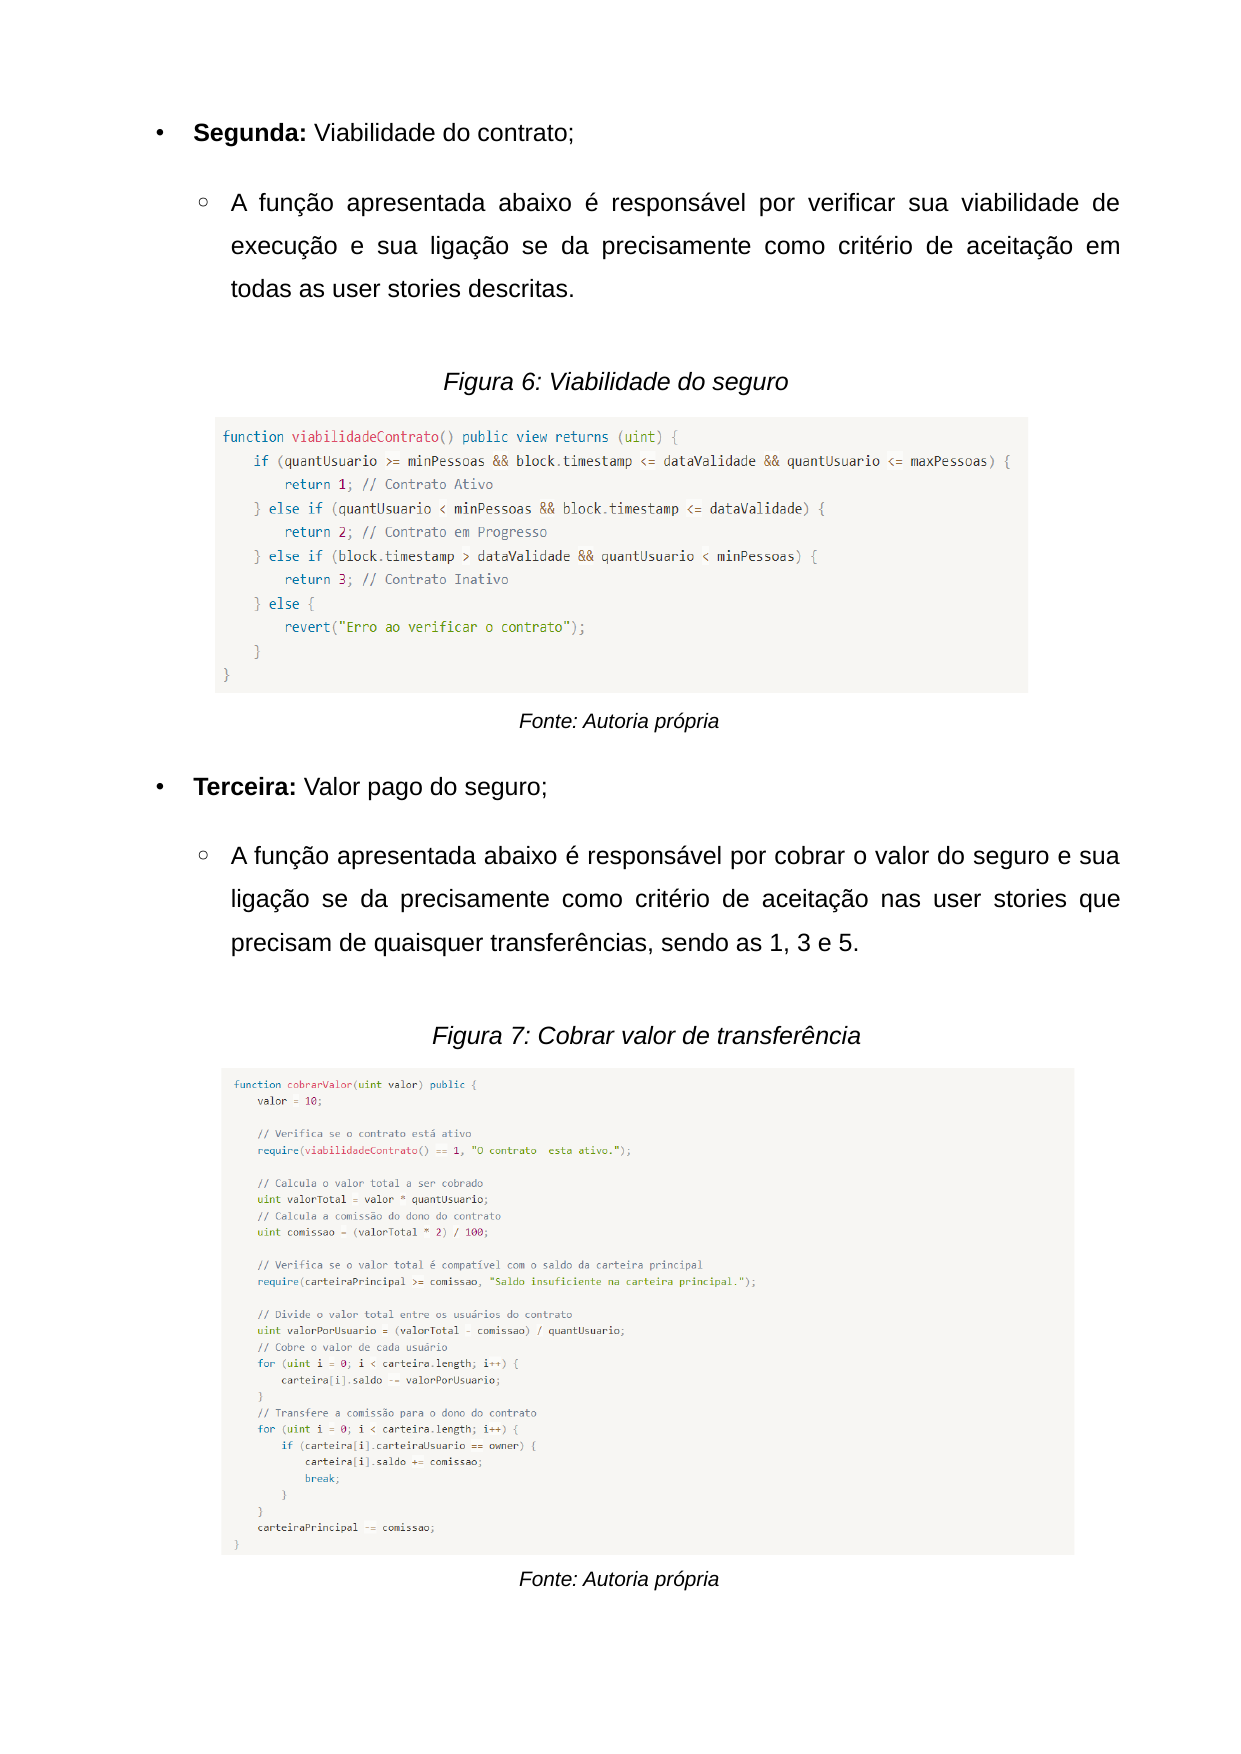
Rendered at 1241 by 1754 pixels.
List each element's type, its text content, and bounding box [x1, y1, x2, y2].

list A função apresentada abaixo é responsável por cobrar o valor do seguro e sua ligação se da precisamente como critério de aceitação nas user stories que precisam de quaisquer transferências, sendo as 1, 3 e 5. [193, 841, 1122, 956]
text Fonte: Autoria própria [97, 396, 1138, 733]
list Terceira: Valor pago do seguro; [156, 772, 1122, 800]
text Figura 7: Cobrar valor de transferência [146, 1021, 1150, 1050]
list Segunda: Viabilidade do contrato; [156, 118, 1122, 147]
text [97, 344, 1138, 367]
picture [215, 417, 1029, 693]
text Figura 6: Viabilidade do seguro [97, 367, 1138, 396]
text Fonte: Autoria própria [118, 997, 1150, 1591]
list A função apresentada abaixo é responsável por verificar sua viabilidade de execução e sua ligação se da precisamente como critério de aceitação em todas as user stories descritas. [193, 188, 1122, 303]
picture [221, 1068, 1075, 1555]
